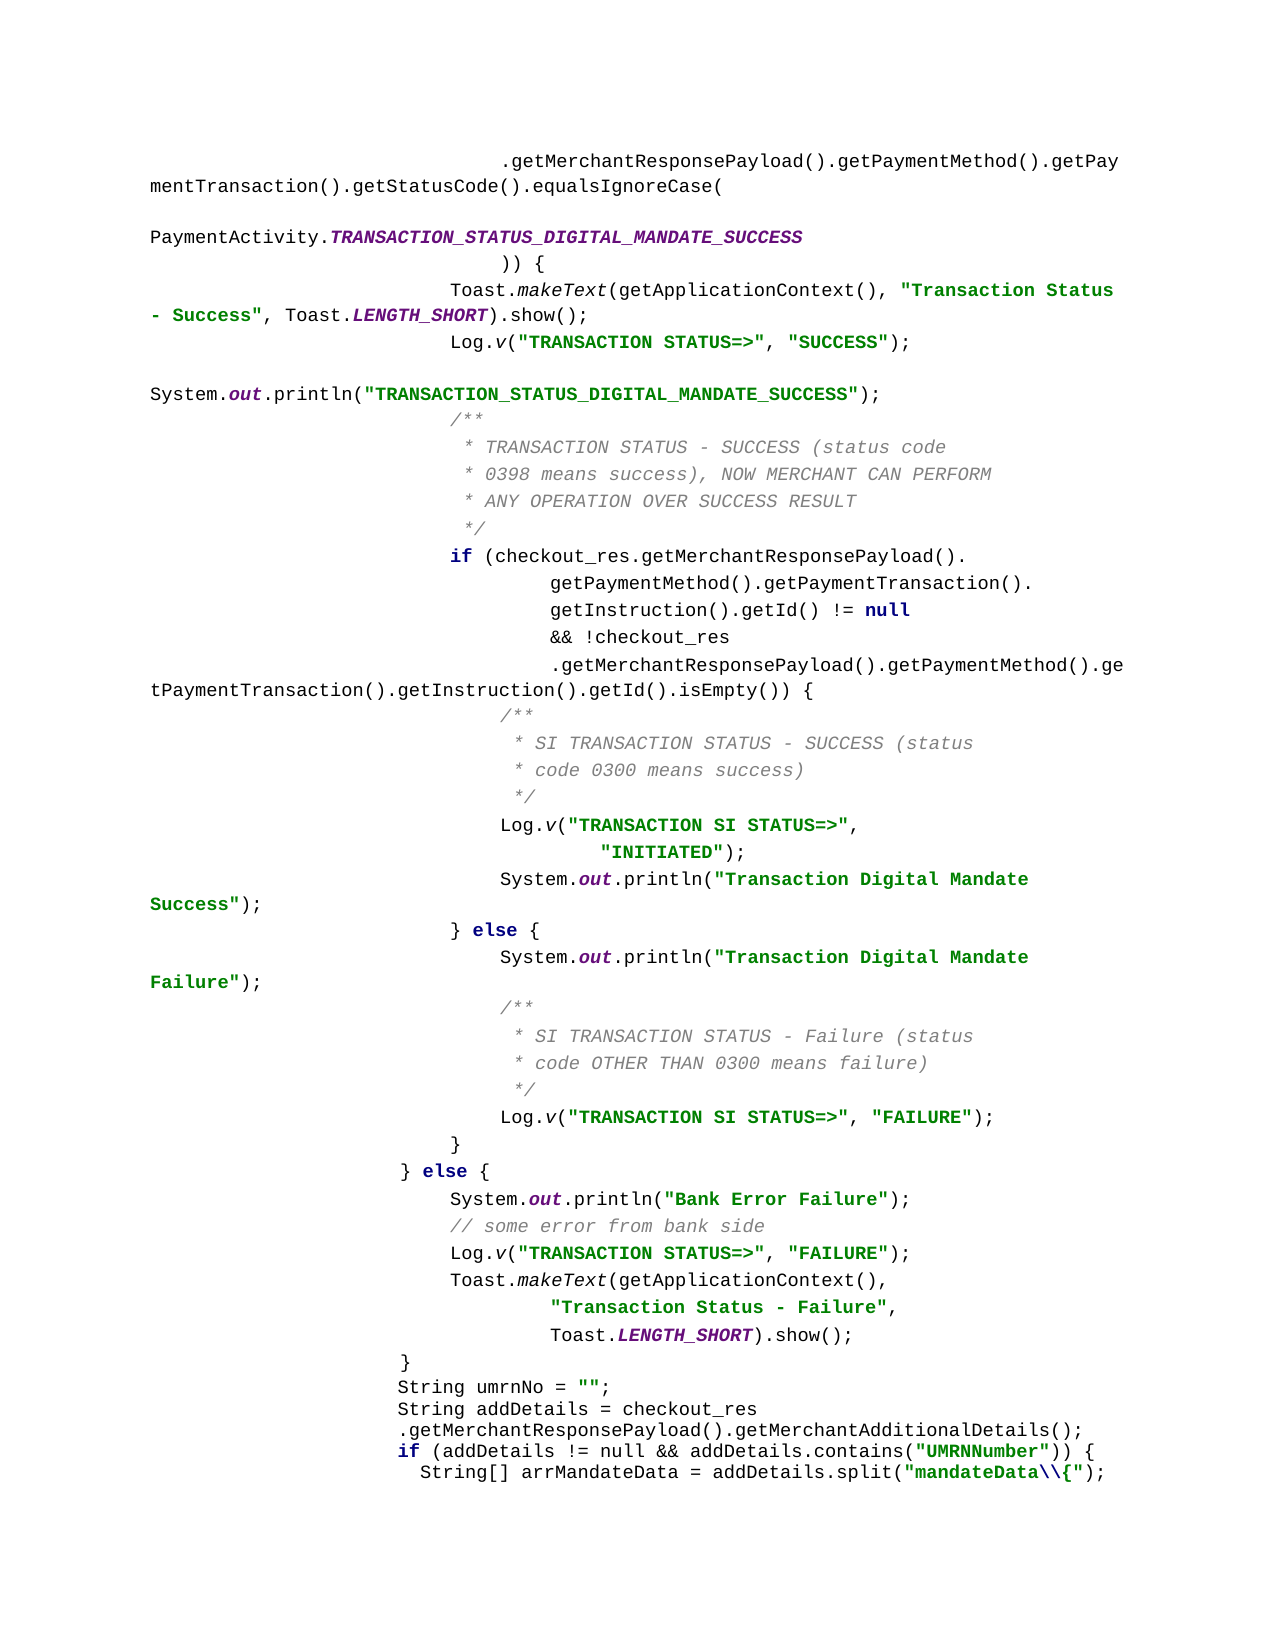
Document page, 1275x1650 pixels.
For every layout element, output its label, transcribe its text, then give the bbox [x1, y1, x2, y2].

text String umrnNo = ""; String addDetails = checkout_res [375, 1378, 1125, 1421]
text )) { [150, 252, 1125, 276]
text getPaymentMethod().getPaymentTransaction(). [150, 572, 1125, 596]
text PaymentActivity.TRANSACTION_STATUS_DIGITAL_MANDATE_SUCCESS [150, 201, 1125, 249]
text "Transaction Status - Failure", [150, 1296, 1125, 1320]
text * TRANSACTION STATUS - SUCCESS (status code [150, 436, 1125, 460]
text getInstruction().getId() != null [150, 599, 1125, 623]
text */ [150, 786, 1125, 810]
text /** [150, 705, 1125, 728]
text && !checkout_res [150, 626, 1125, 650]
text } [150, 1351, 1125, 1374]
text */ [150, 518, 1125, 541]
text Toast.LENGTH_SHORT).show(); [150, 1324, 1125, 1347]
text .getMerchantResponsePayload().getMerchantAdditionalDetails(); if (addDetails != null && addDetails.contains("UMRNNumber")) { String[] arrMandateData = addDetails.split("mandateData\\{"); [375, 1421, 1125, 1484]
text * ANY OPERATION OVER SUCCESS RESULT [150, 491, 1125, 514]
text System.out.println("TRANSACTION_STATUS_DIGITAL_MANDATE_SUCCESS"); [150, 358, 1125, 406]
text Toast.makeText(getApplicationContext(), [150, 1269, 1125, 1293]
text // some error from bank side [150, 1215, 1125, 1238]
text */ [150, 1079, 1125, 1103]
text System.out.println("Transaction Digital Mandate Success"); [150, 868, 1125, 916]
text } else { [150, 919, 1125, 943]
text * 0398 means success), NOW MERCHANT CAN PERFORM [150, 463, 1125, 487]
text if (checkout_res.getMerchantResponsePayload(). [150, 545, 1125, 568]
text } else { [150, 1161, 1125, 1184]
text * code 0300 means success) [150, 759, 1125, 783]
text /** [150, 409, 1125, 433]
text System.out.println("Bank Error Failure"); [150, 1188, 1125, 1211]
text * code OTHER THAN 0300 means failure) [150, 1052, 1125, 1075]
text .getMerchantResponsePayload().getPaymentMethod().getPaymentTransaction().getInstruction().getId().isEmpty()) { [150, 654, 1125, 702]
text System.out.println("Transaction Digital Mandate Failure"); [150, 946, 1125, 994]
text Log.v("TRANSACTION SI STATUS=>", "FAILURE"); [150, 1106, 1125, 1130]
text } [150, 1133, 1125, 1157]
text Log.v("TRANSACTION SI STATUS=>", [150, 813, 1125, 837]
text Log.v("TRANSACTION STATUS=>", "FAILURE"); [150, 1242, 1125, 1266]
text * SI TRANSACTION STATUS - SUCCESS (status [150, 732, 1125, 756]
text /** [150, 997, 1125, 1021]
text * SI TRANSACTION STATUS - Failure (status [150, 1024, 1125, 1048]
text .getMerchantResponsePayload().getPaymentMethod().getPaymentTransaction().getStatusCode().equalsIgnoreCase( [150, 150, 1125, 198]
text Toast.makeText(getApplicationContext(), "Transaction Status - Success", Toast.LENGTH_SHORT).show(); [150, 279, 1125, 327]
text Log.v("TRANSACTION STATUS=>", "SUCCESS"); [150, 331, 1125, 354]
text "INITIATED"); [150, 841, 1125, 864]
